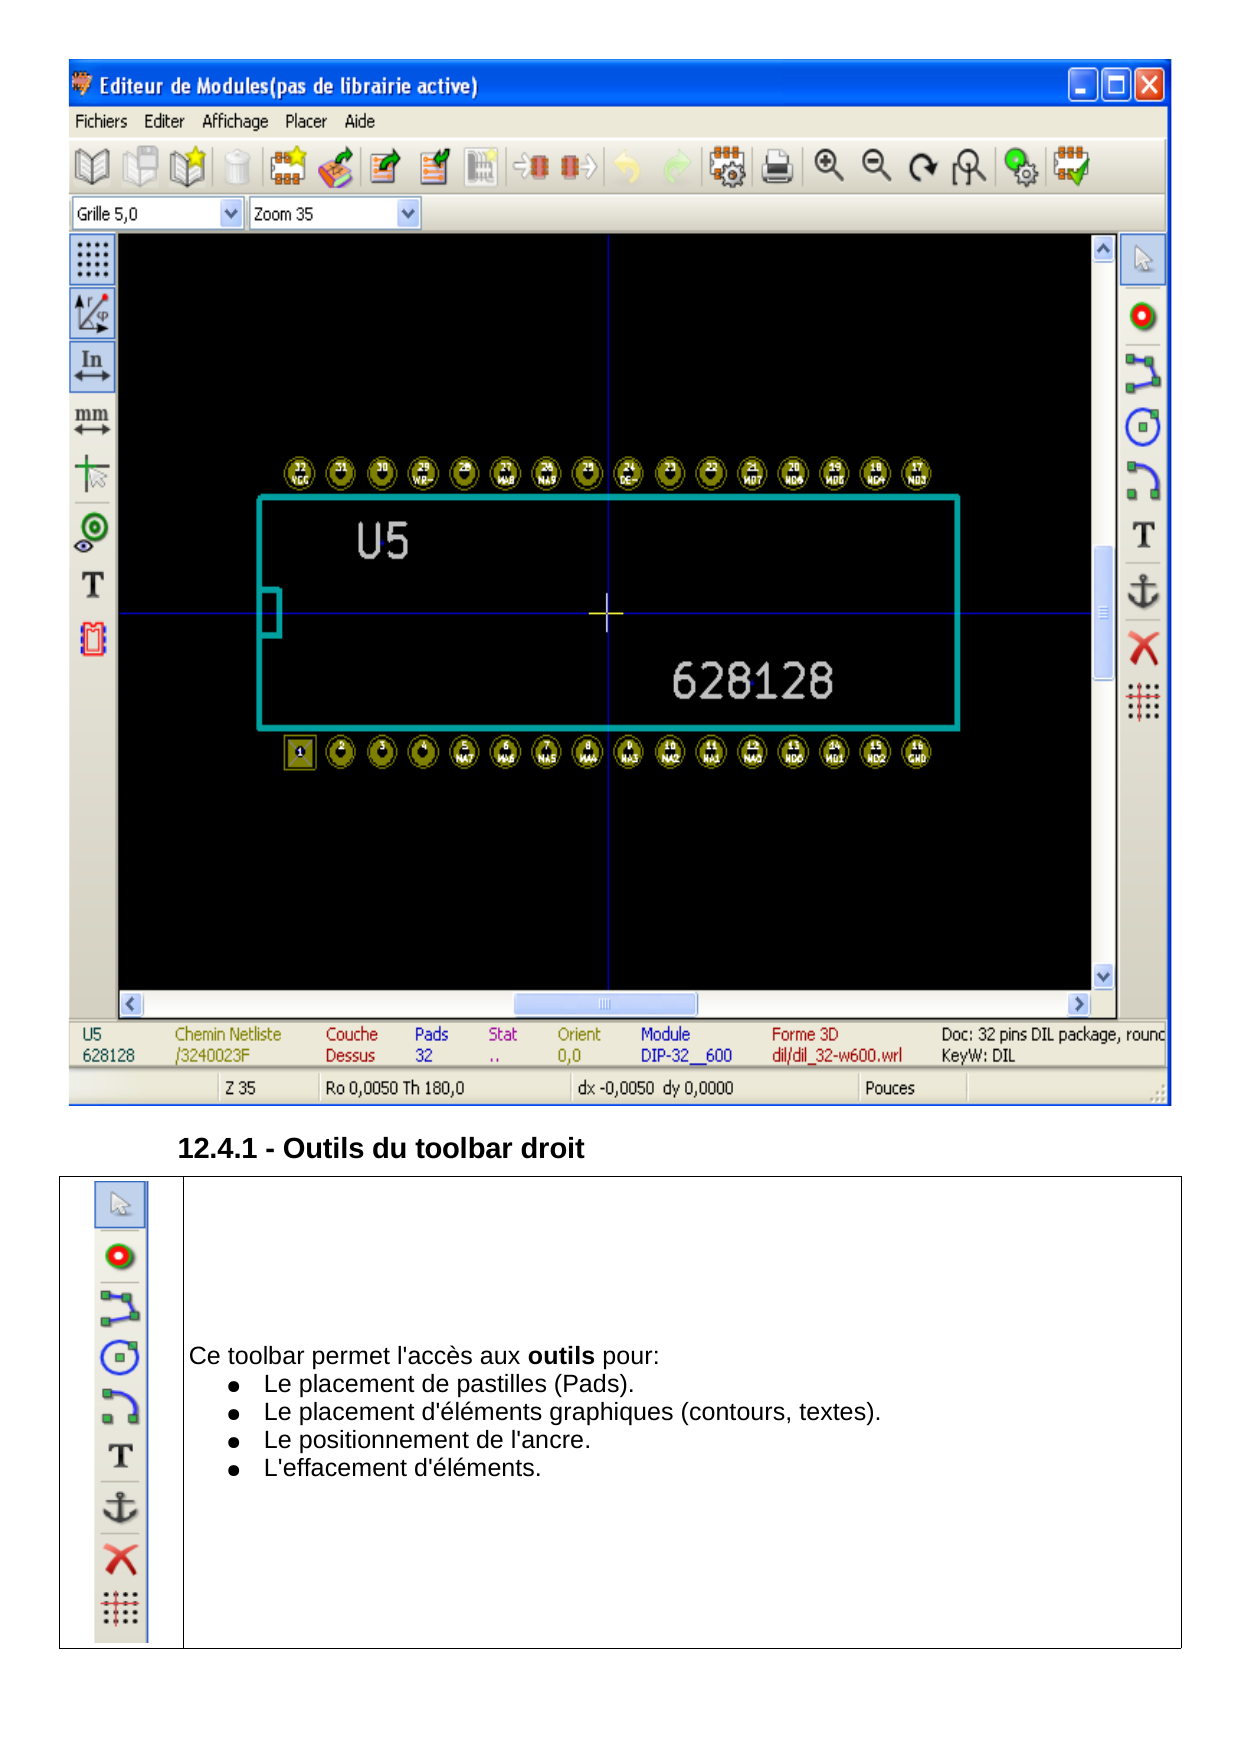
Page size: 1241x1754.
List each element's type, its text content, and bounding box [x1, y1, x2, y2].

picture [93, 1181, 149, 1643]
table_header Ce toolbar permet l'accès aux outils pour: Le placement de pastilles (Pads). Le placement d'éléments graphiques (contours, textes). Le positionnement de l'ancre. L'effacement d'éléments. [184, 1177, 1181, 1648]
table_header [60, 1177, 183, 1648]
picture [68, 59, 1172, 1106]
subtitle Outils du toolbar droit [177, 1132, 1181, 1164]
